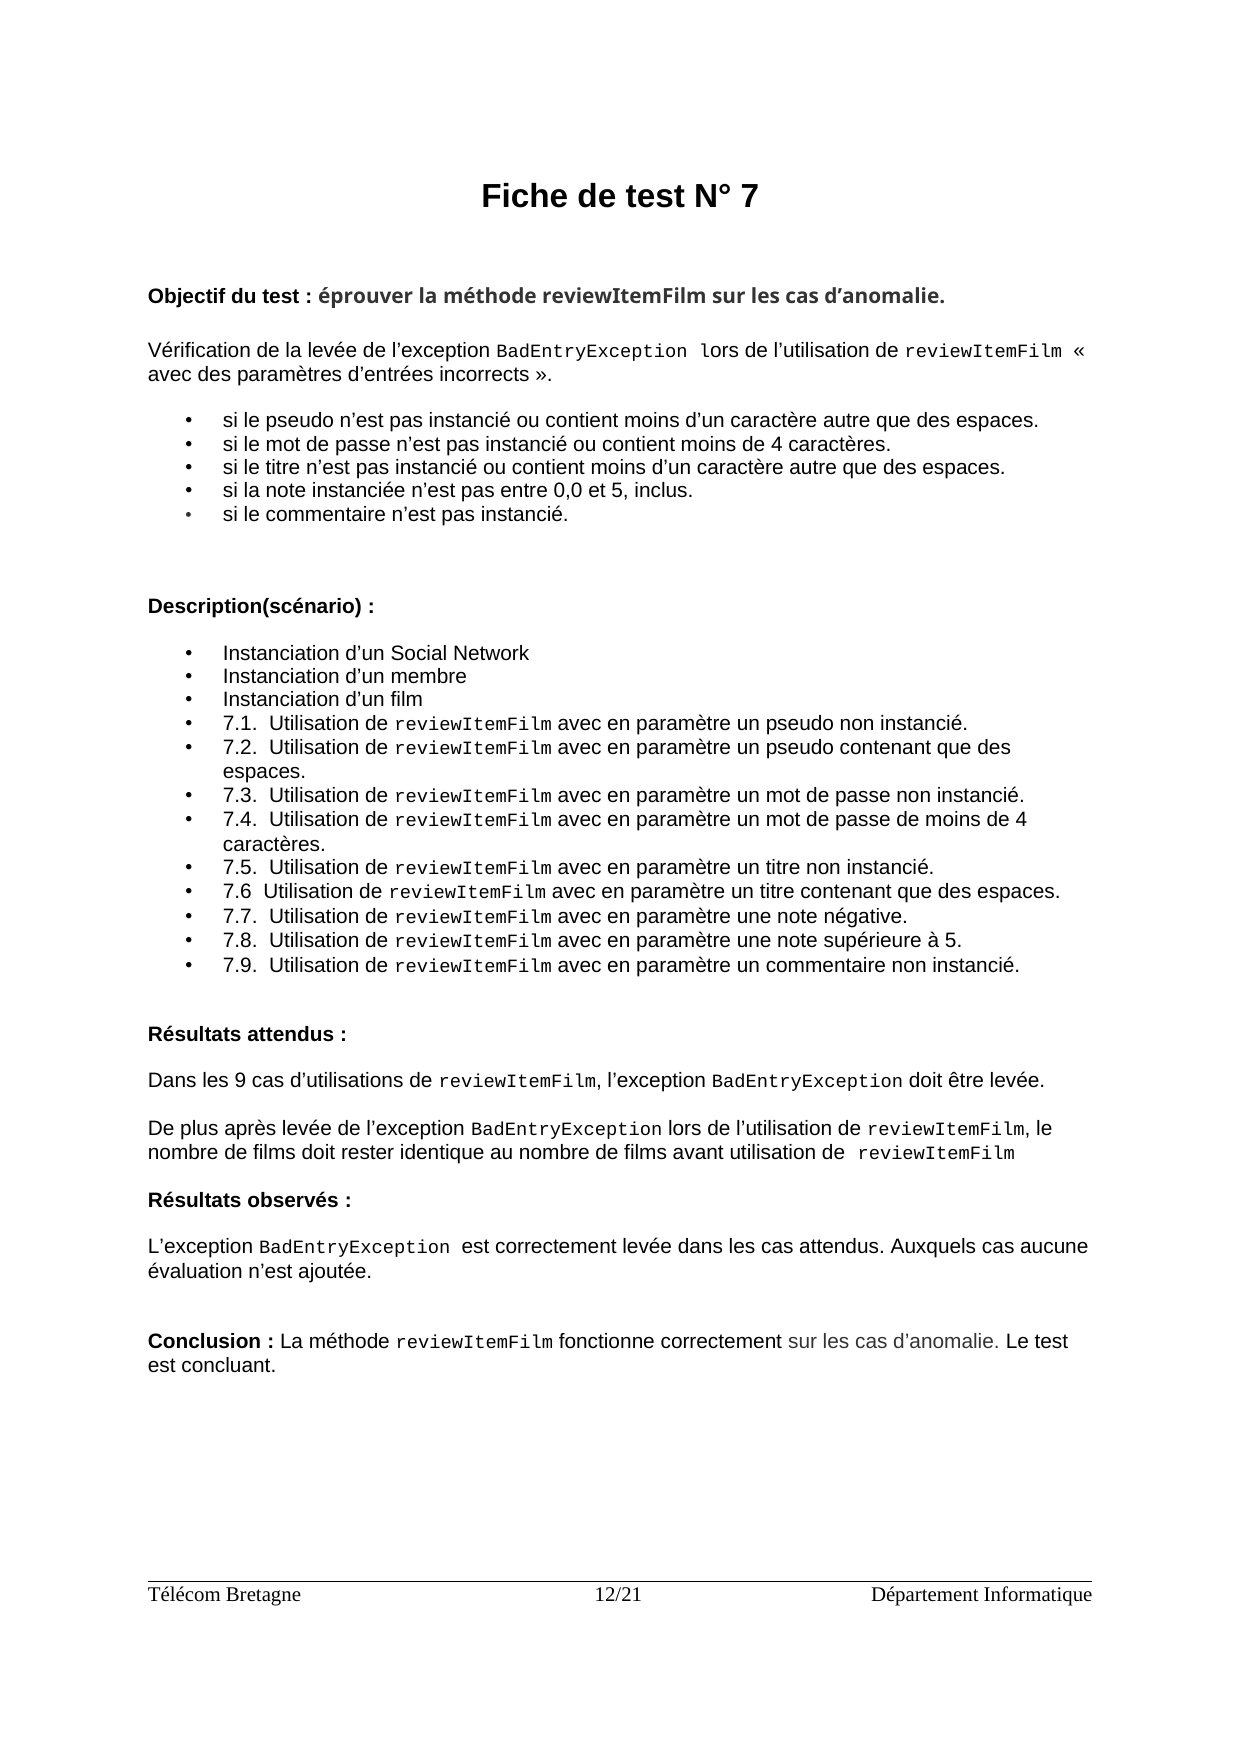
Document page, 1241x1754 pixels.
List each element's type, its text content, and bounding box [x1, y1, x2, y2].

text De plus après levée de l’exception BadEntryException lors de l’utilisation de reviewItemFilm, le nombre de films doit rester identique au nombre de films avant utilisation de reviewItemFilm [148, 1116, 1092, 1165]
list 7.5. Utilisation de reviewItemFilm avec en paramètre un titre non instancié. [185, 855, 1092, 880]
list si le titre n’est pas instancié ou contient moins d’un caractère autre que des espaces. [185, 456, 1092, 479]
list 7.4. Utilisation de reviewItemFilm avec en paramètre un mot de passe de moins de 4 caractères. [185, 808, 1092, 855]
list 7.6 Utilisation de reviewItemFilm avec en paramètre un titre contenant que des espaces. [185, 880, 1092, 904]
text Dans les 9 cas d’utilisations de reviewItemFilm, l’exception BadEntryException doit être levée. [148, 1069, 1092, 1093]
list 7.1. Utilisation de reviewItemFilm avec en paramètre un pseudo non instancié. [185, 711, 1092, 736]
list 7.3. Utilisation de reviewItemFilm avec en paramètre un mot de passe non instancié. [185, 783, 1092, 808]
text Objectif du test : éprouver la méthode reviewItemFilm sur les cas d’anomalie. [148, 281, 1092, 310]
list 7.2. Utilisation de reviewItemFilm avec en paramètre un pseudo contenant que des espaces. [185, 736, 1092, 783]
text Vérification de la levée de l’exception BadEntryException lors de l’utilisation de reviewItemFilm « avec des paramètres d’entrées incorrects ». [148, 338, 1092, 386]
list 7.8. Utilisation de reviewItemFilm avec en paramètre une note supérieure à 5. [185, 929, 1092, 953]
list Instanciation d’un Social Network [185, 641, 1092, 664]
text Résultats observés : [148, 1189, 1092, 1212]
subtitle Conclusion : La méthode reviewItemFilm fonctionne correctement sur les cas d’anomalie. Le test est concluant. [148, 1329, 1092, 1377]
list si le pseudo n’est pas instancié ou contient moins d’un caractère autre que des espaces. [185, 409, 1092, 432]
title Fiche de test N° 7 [148, 177, 1092, 214]
list si la note instanciée n’est pas entre 0,0 et 5, inclus. [185, 479, 1092, 502]
list 7.7. Utilisation de reviewItemFilm avec en paramètre une note négative. [185, 904, 1092, 929]
list si le commentaire n’est pas instancié. [185, 502, 1092, 527]
text Description(scénario) : [148, 594, 1092, 618]
text L’exception BadEntryException est correctement levée dans les cas attendus. Auxquels cas aucune évaluation n’est ajoutée. [148, 1235, 1092, 1283]
list 7.9. Utilisation de reviewItemFilm avec en paramètre un commentaire non instancié. [185, 953, 1092, 978]
list Instanciation d’un membre [185, 664, 1092, 688]
list si le mot de passe n’est pas instancié ou contient moins de 4 caractères. [185, 432, 1092, 456]
list Instanciation d’un film [185, 688, 1092, 711]
text Résultats attendus : [148, 1022, 1092, 1046]
